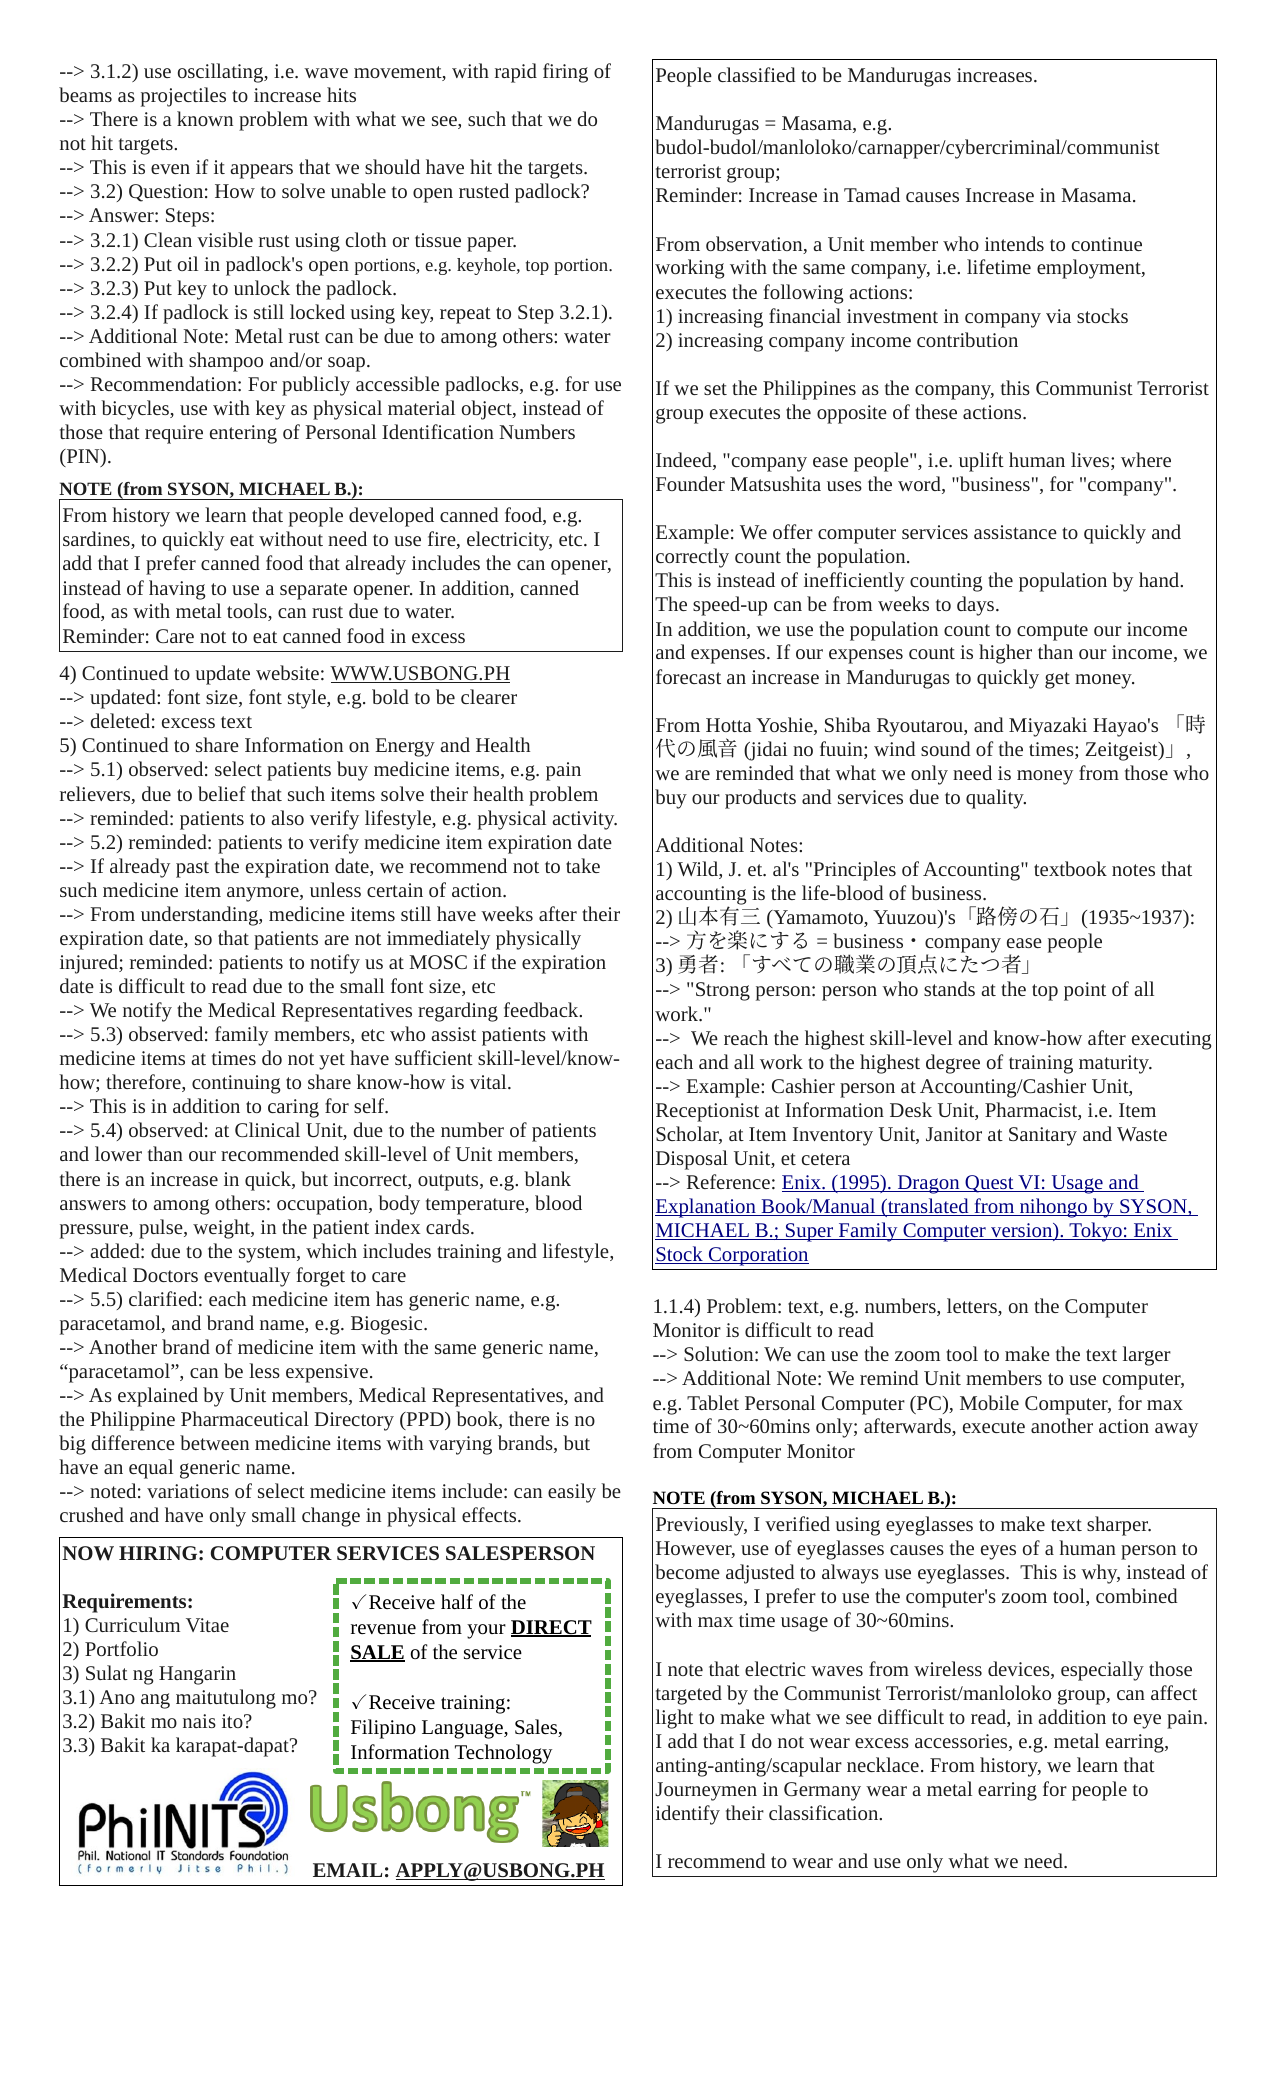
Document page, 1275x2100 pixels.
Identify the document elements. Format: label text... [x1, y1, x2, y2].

text --> deleted: excess text [59, 709, 623, 733]
table_header From history we learn that people developed canned food, e.g. sardines, to quickly eat without need to use fire, electricity, etc. I add that I prefer canned food that already includes the can opener, instead of having to use a separate opener. In addition, canned food, as with metal tools, can rust due to water. Reminder: Care not to eat canned food in excess [60, 500, 622, 651]
text --> Another brand of medicine item with the same generic name, “paracetamol”, can be less expensive. [59, 1335, 623, 1383]
table_header NOW HIRING: COMPUTER SERVICES SALESPERSON Requirements: 1) Curriculum Vitae 2) Portfolio 3) Sulat ng Hangarin 3.1) Ano ang maitutulong mo? 3.2) Bakit mo nais ito? 3.3) Bakit ka karapat-dapat? EMAIL: APPLY@USBONG.PH [60, 1538, 622, 1885]
text --> This is even if it appears that we should have hit the targets. [59, 155, 623, 179]
text --> From understanding, medicine items still have weeks after their expiration date, so that patients are not immediately physically injured; reminded: patients to notify us at MOSC if the expiration date is difficult to read due to the small font size, etc [59, 902, 623, 998]
text 5) Continued to share Information on Energy and Health [59, 733, 623, 757]
text --> As explained by Unit members, Medical Representatives, and the Philippine Pharmaceutical Directory (PPD) book, there is no big difference between medicine items with varying brands, but have an equal generic name. [59, 1383, 623, 1479]
text --> added: due to the system, which includes training and lifestyle, Medical Doctors eventually forget to care [59, 1239, 623, 1287]
table_header Previously, I verified using eyeglasses to make text sharper. However, use of eyeglasses causes the eyes of a human person to become adjusted to always use eyeglasses. This is why, instead of eyeglasses, I prefer to use the computer's zoom tool, combined with max time usage of 30~60mins. I note that electric waves from wireless devices, especially those targeted by the Communist Terrorist/manloloko group, can affect light to make what we see difficult to read, in addition to eye pain. I add that I do not wear excess accessories, e.g. metal earring, anting-anting/scapular necklace. From history, we learn that Journeymen in Germany wear a metal earring for people to identify their classification. I recommend to wear and use only what we need. [653, 1509, 1216, 1876]
text --> reminded: patients to also verify lifestyle, e.g. physical activity. [59, 806, 623, 829]
table_header People classified to be Mandurugas increases. Mandurugas = Masama, e.g. budol-budol/manloloko/carnapper/cybercriminal/communist terrorist group; Reminder: Increase in Tamad causes Increase in Masama. From observation, a Unit member who intends to continue working with the same company, i.e. lifetime employment, executes the following actions: 1) increasing financial investment in company via stocks 2) increasing company income contribution If we set the Philippines as the company, this Communist Terrorist group executes the opposite of these actions. Indeed, "company ease people", i.e. uplift human lives; where Founder Matsushita uses the word, "business", for "company". Example: We offer computer services assistance to quickly and correctly count the population. This is instead of inefficiently counting the population by hand. The speed-up can be from weeks to days. In addition, we use the population count to compute our income and expenses. If our expenses count is higher than our income, we forecast an increase in Mandurugas to quickly get money. From Hotta Yoshie, Shiba Ryoutarou, and Miyazaki Hayao's 「時代の風音 (jidai no fuuin; wind sound of the times; Zeitgeist)」, we are reminded that what we only need is money from those who buy our products and services due to quality. Additional Notes: 1) Wild, J. et. al's "Principles of Accounting" textbook notes that accounting is the life-blood of business. 2) 山本有三 (Yamamoto, Yuuzou)'s「路傍の石」(1935~1937): --> 方を楽にする = business・company ease people 3) 勇者: 「すべての職業の頂点にたつ者」 --> "Strong person: person who stands at the top point of all work." --> We reach the highest skill-level and know-how after executing each and all work to the highest degree of training maturity. --> Example: Cashier person at Accounting/Cashier Unit, Receptionist at Information Desk Unit, Pharmacist, i.e. Item Scholar, at Item Inventory Unit, Janitor at Sanitary and Waste Disposal Unit, et cetera --> Reference: Enix. (1995). Dragon Quest VI: Usage and Explanation Book/Manual (translated from nihongo by SYSON, MICHAEL B.; Super Family Computer version). Tokyo: Enix Stock Corporation [653, 60, 1216, 1269]
text --> noted: variations of select medicine items include: can easily be crushed and have only small change in physical effects. [59, 1479, 623, 1527]
picture [310, 1781, 531, 1843]
text --> 5.1) observed: select patients buy medicine items, e.g. pain relievers, due to belief that such items solve their health problem [59, 757, 623, 806]
text NOTE (from SYSON, MICHAEL B.): [59, 478, 623, 499]
text --> If already past the expiration date, we recommend not to take such medicine item anymore, unless certain of action. [59, 854, 623, 902]
text 4) Continued to update website: WWW.USBONG.PH --> updated: font size, font style, e.g. bold to be clearer [59, 661, 623, 709]
text --> This is in addition to caring for self. [59, 1094, 623, 1118]
text --> 3.2) Question: How to solve unable to open rusted padlock? --> Answer: Steps: --> 3.2.1) Clean visible rust using cloth or tissue paper. --> 3.2.2) Put oil in padlock's open portions, e.g. keyhole, top portion. --> 3.2.3) Put key to unlock the padlock. --> 3.2.4) If padlock is still locked using key, repeat to Step 3.2.1). --> Additional Note: Metal rust can be due to among others: water combined with shampoo and/or soap. [59, 179, 623, 372]
picture [542, 1780, 609, 1847]
text --> Recommendation: For publicly accessible padlocks, e.g. for use with bicycles, use with key as physical material object, instead of those that require entering of Personal Identification Numbers (PIN). [59, 372, 623, 468]
text --> 3.1.2) use oscillating, i.e. wave movement, with rapid firing of beams as projectiles to increase hits --> There is a known problem with what we see, such that we do not hit targets. [59, 59, 623, 155]
picture [71, 1768, 295, 1877]
text 1.1.4) Problem: text, e.g. numbers, letters, on the Computer Monitor is difficult to read --> Solution: We can use the zoom tool to make the text larger --> Additional Note: We remind Unit members to use computer, e.g. Tablet Personal Computer (PC), Mobile Computer, for max time of 30~60mins only; afterwards, execute another action away from Computer Monitor [652, 1294, 1216, 1463]
text --> 5.4) observed: at Clinical Unit, due to the number of patients and lower than our recommended skill-level of Unit members, there is an increase in quick, but incorrect, outputs, e.g. blank answers to among others: occupation, body temperature, blood pressure, pulse, weight, in the patient index cards. [59, 1118, 623, 1239]
text --> 5.5) clarified: each medicine item has generic name, e.g. paracetamol, and brand name, e.g. Biogesic. [59, 1287, 623, 1335]
text --> We notify the Medical Representatives regarding feedback. [59, 998, 623, 1022]
text --> 5.3) observed: family members, etc who assist patients with medicine items at times do not yet have sufficient skill-level/know-how; therefore, continuing to share know-how is vital. [59, 1022, 623, 1094]
text --> 5.2) reminded: patients to verify medicine item expiration date [59, 829, 623, 854]
text NOTE (from SYSON, MICHAEL B.): [652, 1487, 1216, 1508]
